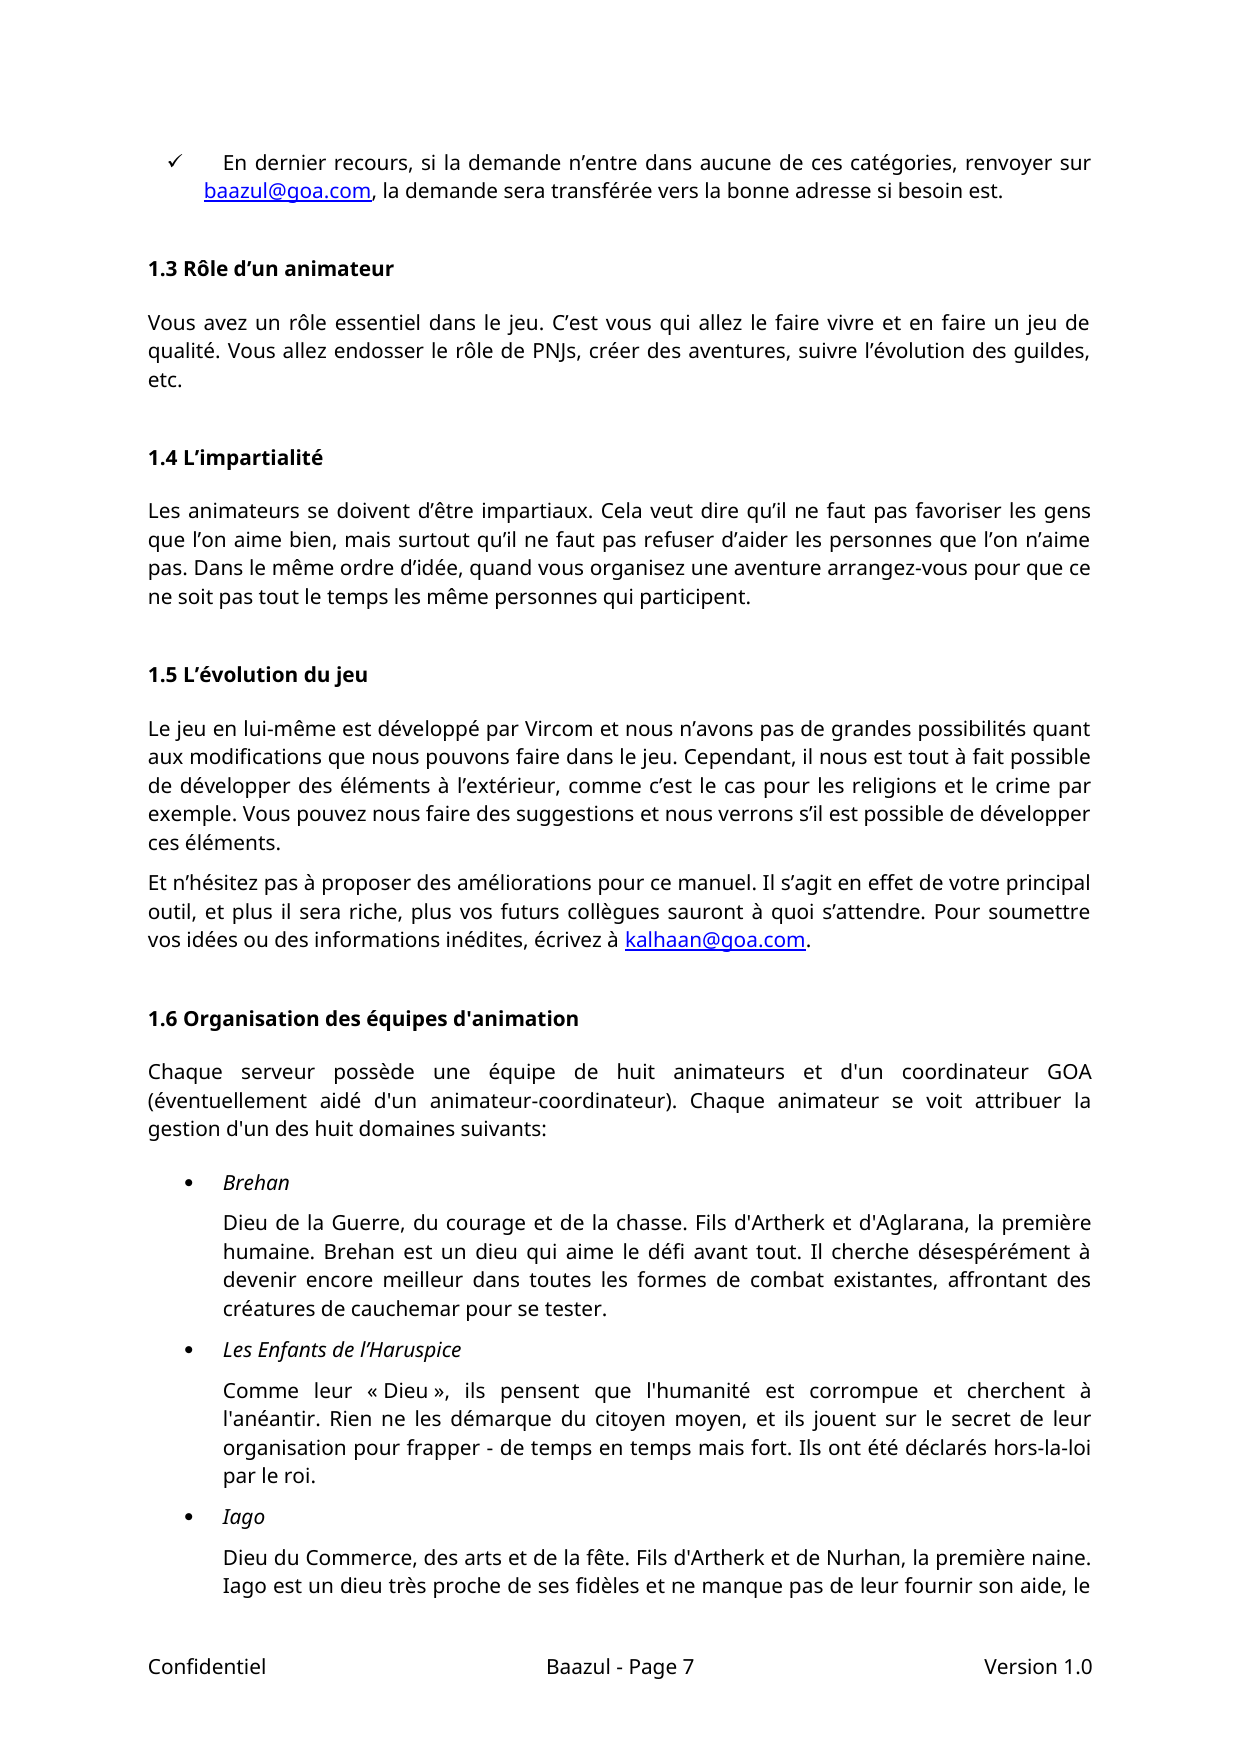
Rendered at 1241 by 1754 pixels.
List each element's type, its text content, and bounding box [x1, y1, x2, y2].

text Comme leur « Dieu », ils pensent que l'humanité est corrompue et cherchent à l'anéantir. Rien ne les démarque du citoyen moyen, et ils jouent sur le secret de leur organisation pour frapper - de temps en temps mais fort. Ils ont été déclarés hors-la-loi par le roi. [223, 1376, 1093, 1489]
subtitle Organisation des équipes d'animation [148, 1004, 1093, 1032]
text Le jeu en lui-même est développé par Vircom et nous n’avons pas de grandes possibilités quant aux modifications que nous pouvons faire dans le jeu. Cependant, il nous est tout à fait possible de développer des éléments à l’extérieur, comme c’est le cas pour les religions et le crime par exemple. Vous pouvez nous faire des suggestions et nous verrons s’il est possible de développer ces éléments. [148, 714, 1093, 856]
text Chaque serveur possède une équipe de huit animateurs et d'un coordinateur GOA (éventuellement aidé d'un animateur-coordinateur). Chaque animateur se voit attribuer la gestion d'un des huit domaines suivants: [148, 1057, 1093, 1143]
subtitle L’impartialité [148, 443, 1093, 472]
text Dieu de la Guerre, du courage et de la chasse. Fils d'Artherk et d'Aglarana, la première humaine. Brehan est un dieu qui aime le défi avant tout. Il cherche désespérément à devenir encore meilleur dans toutes les formes de combat existantes, affrontant des créatures de cauchemar pour se tester. [223, 1208, 1093, 1322]
text Les animateurs se doivent d’être impartiaux. Cela veut dire qu’il ne faut pas favoriser les gens que l’on aime bien, mais surtout qu’il ne faut pas refuser d’aider les personnes que l’on n’aime pas. Dans le même ordre d’idée, quand vous organisez une aventure arrangez-vous pour que ce ne soit pas tout le temps les même personnes qui participent. [148, 497, 1093, 610]
list En dernier recours, si la demande n’entre dans aucune de ces catégories, renvoyer sur baazul@goa.com, la demande sera transférée vers la bonne adresse si besoin est. [166, 148, 1093, 204]
text Et n’hésitez pas à proposer des améliorations pour ce manuel. Il s’agit en effet de votre principal outil, et plus il sera riche, plus vos futurs collègues sauront à quoi s’attendre. Pour soumettre vos idées ou des informations inédites, écrivez à kalhaan@goa.com. [148, 868, 1093, 954]
list Iago [185, 1502, 1093, 1530]
subtitle L’évolution du jeu [148, 660, 1093, 689]
text Dieu du Commerce, des arts et de la fête. Fils d'Artherk et de Nurhan, la première naine. Iago est un dieu très proche de ses fidèles et ne manque pas de leur fournir son aide, le [223, 1543, 1093, 1600]
subtitle Rôle d’un animateur [148, 254, 1093, 283]
text Vous avez un rôle essentiel dans le jeu. C’est vous qui allez le faire vivre et en faire un jeu de qualité. Vous allez endosser le rôle de PNJs, créer des aventures, suivre l’évolution des guildes, etc. [148, 308, 1093, 393]
list Les Enfants de l’Haruspice [185, 1335, 1093, 1363]
list Brehan [185, 1168, 1093, 1196]
